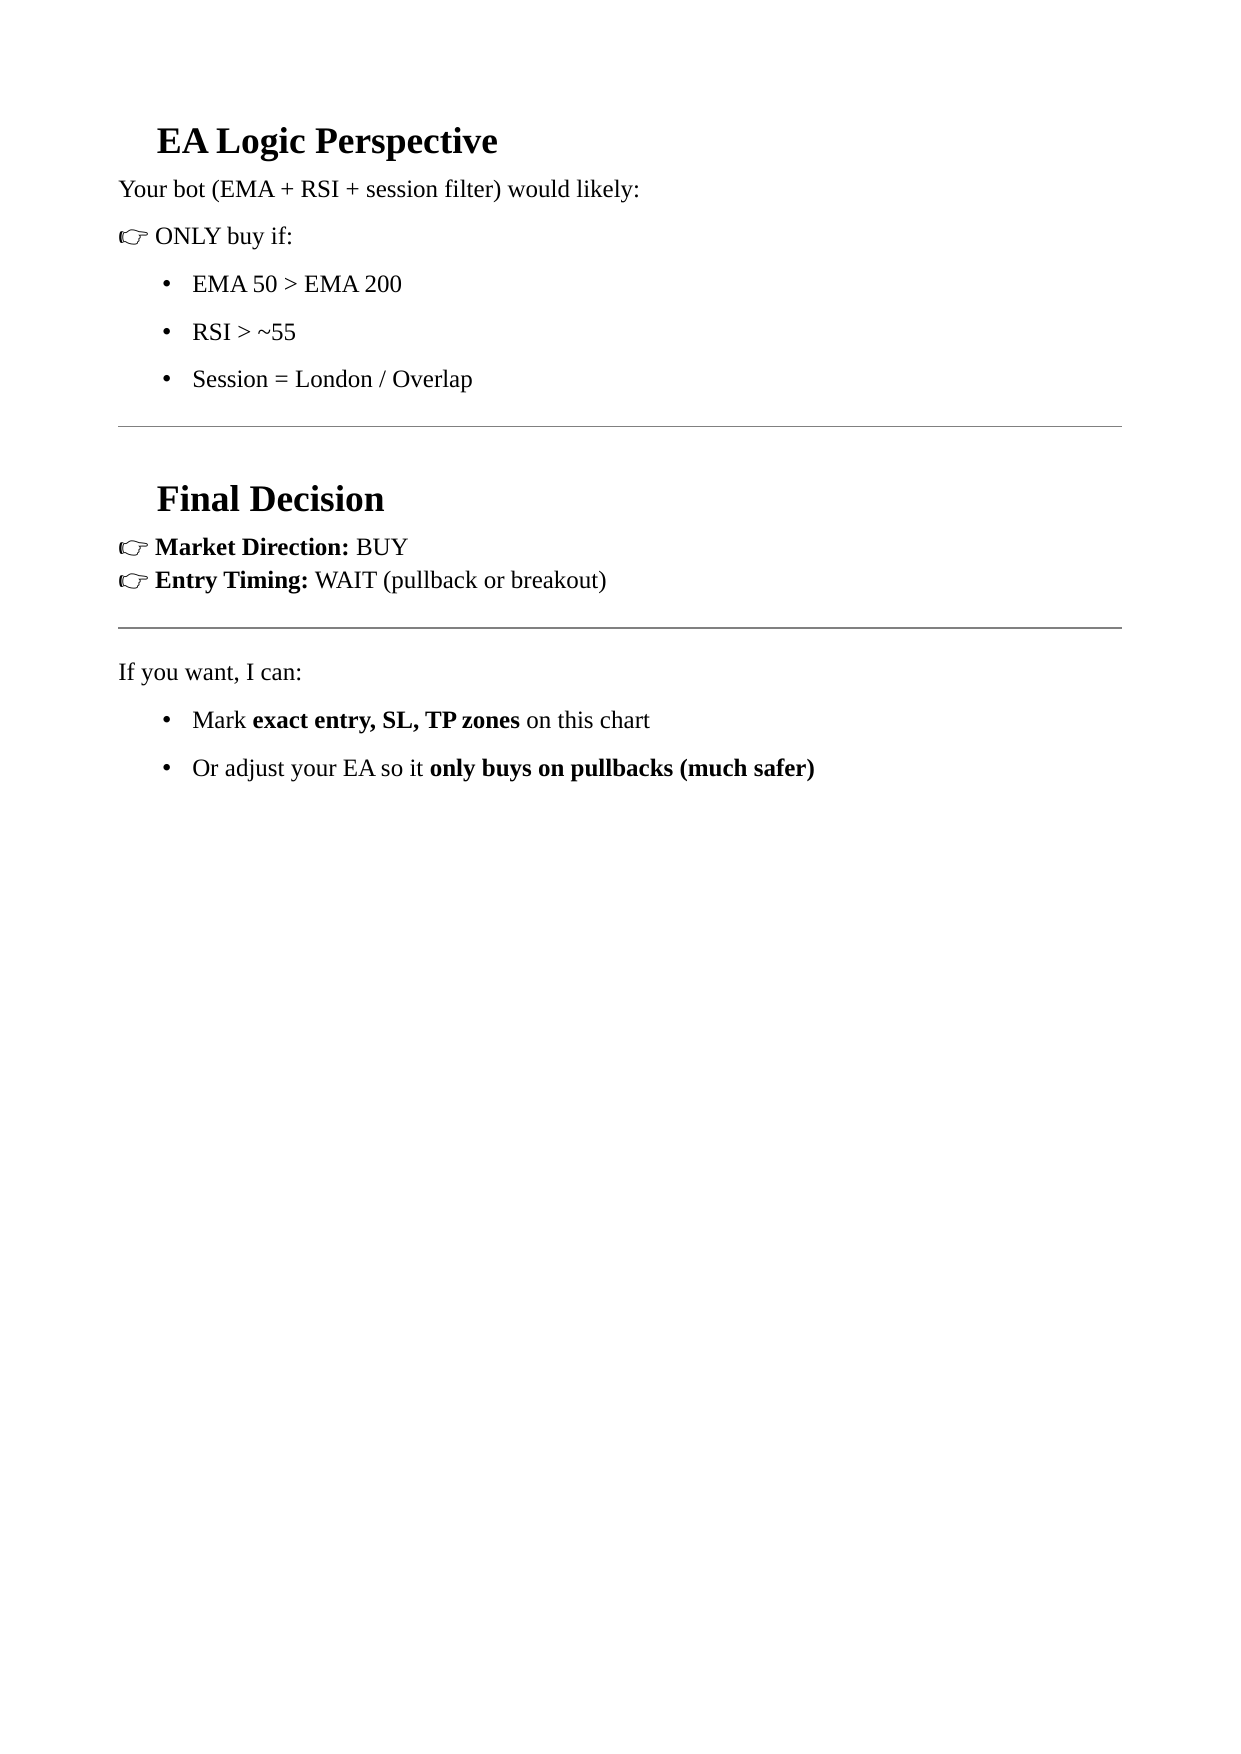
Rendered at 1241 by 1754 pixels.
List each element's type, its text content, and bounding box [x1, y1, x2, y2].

text If you want, I can: [118, 657, 1122, 686]
list RSI > ~55 ✅ [162, 317, 1122, 345]
text Your bot (EMA + RSI + session filter) would likely: [118, 174, 1122, 202]
list Or adjust your EA so it only buys on pullbacks (much safer) [162, 753, 1122, 781]
subtitle 🧠 EA Logic Perspective [118, 118, 1122, 161]
list Session = London / Overlap ✅ [162, 364, 1122, 393]
list EMA 50 > EMA 200 ✅ [162, 269, 1122, 298]
subtitle 🔥 Final Decision [118, 477, 1122, 520]
text 👉 ONLY buy if: [118, 221, 1122, 250]
list Mark exact entry, SL, TP zones on this chart [162, 705, 1122, 734]
text 👉 Market Direction: BUY 👉 Entry Timing: WAIT (pullback or breakout) [118, 532, 1122, 594]
